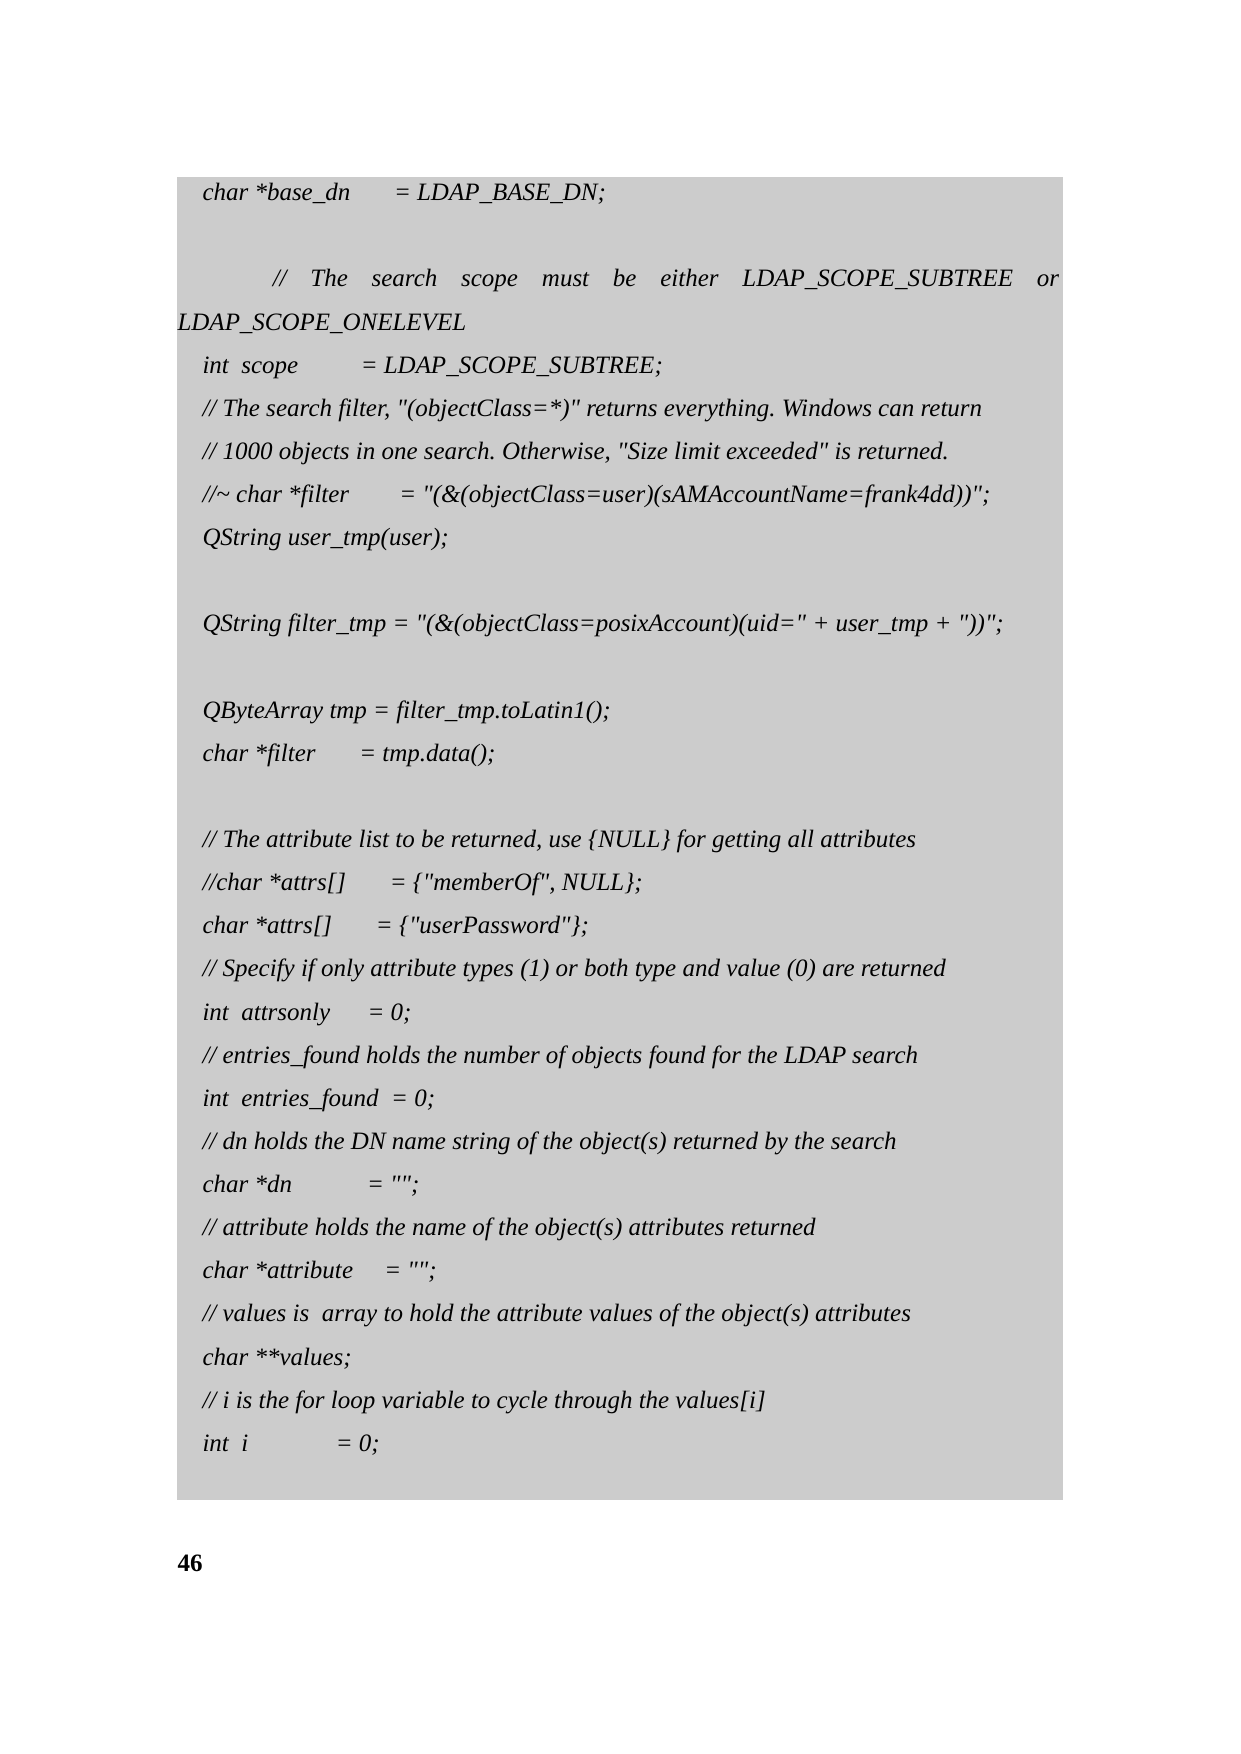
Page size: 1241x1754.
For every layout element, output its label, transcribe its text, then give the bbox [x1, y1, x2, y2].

text // entries_found holds the number of objects found for the LDAP search [177, 1040, 1063, 1068]
text // dn holds the DN name string of the object(s) returned by the search [177, 1126, 1063, 1155]
text QByteArray tmp = filter_tmp.toLatin1(); [177, 695, 1063, 723]
text char *base_dn = LDAP_BASE_DN; [177, 177, 1063, 206]
text int scope = LDAP_SCOPE_SUBTREE; [177, 350, 1063, 378]
text //~ char *filter = "(&(objectClass=user)(sAMAccountName=frank4dd))"; [177, 479, 1063, 508]
text int attrsonly = 0; [177, 997, 1063, 1025]
text // The search filter, "(objectClass=*)" returns everything. Windows can return [177, 393, 1063, 422]
text // The search scope must be either LDAP_SCOPE_SUBTREE or LDAP_SCOPE_ONELEVEL [177, 263, 1063, 335]
text // 1000 objects in one search. Otherwise, "Size limit exceeded" is returned. [177, 436, 1063, 465]
text char **values; [177, 1342, 1063, 1370]
text char *attrs[] = {"userPassword"}; [177, 910, 1063, 939]
text int i = 0; [177, 1428, 1063, 1457]
text // i is the for loop variable to cycle through the values[i] [177, 1385, 1063, 1413]
text char *dn = ""; [177, 1169, 1063, 1198]
text // values is array to hold the attribute values of the object(s) attributes [177, 1298, 1063, 1327]
text // attribute holds the name of the object(s) attributes returned [177, 1212, 1063, 1241]
text int entries_found = 0; [177, 1083, 1063, 1112]
text QString user_tmp(user); [177, 522, 1063, 551]
text QString filter_tmp = "(&(objectClass=posixAccount)(uid=" + user_tmp + "))"; [177, 608, 1063, 637]
text char *attribute = ""; [177, 1255, 1063, 1284]
text // Specify if only attribute types (1) or both type and value (0) are returned [177, 953, 1063, 982]
text //char *attrs[] = {"memberOf", NULL}; [177, 867, 1063, 896]
text char *filter = tmp.data(); [177, 738, 1063, 767]
text // The attribute list to be returned, use {NULL} for getting all attributes [177, 824, 1063, 853]
